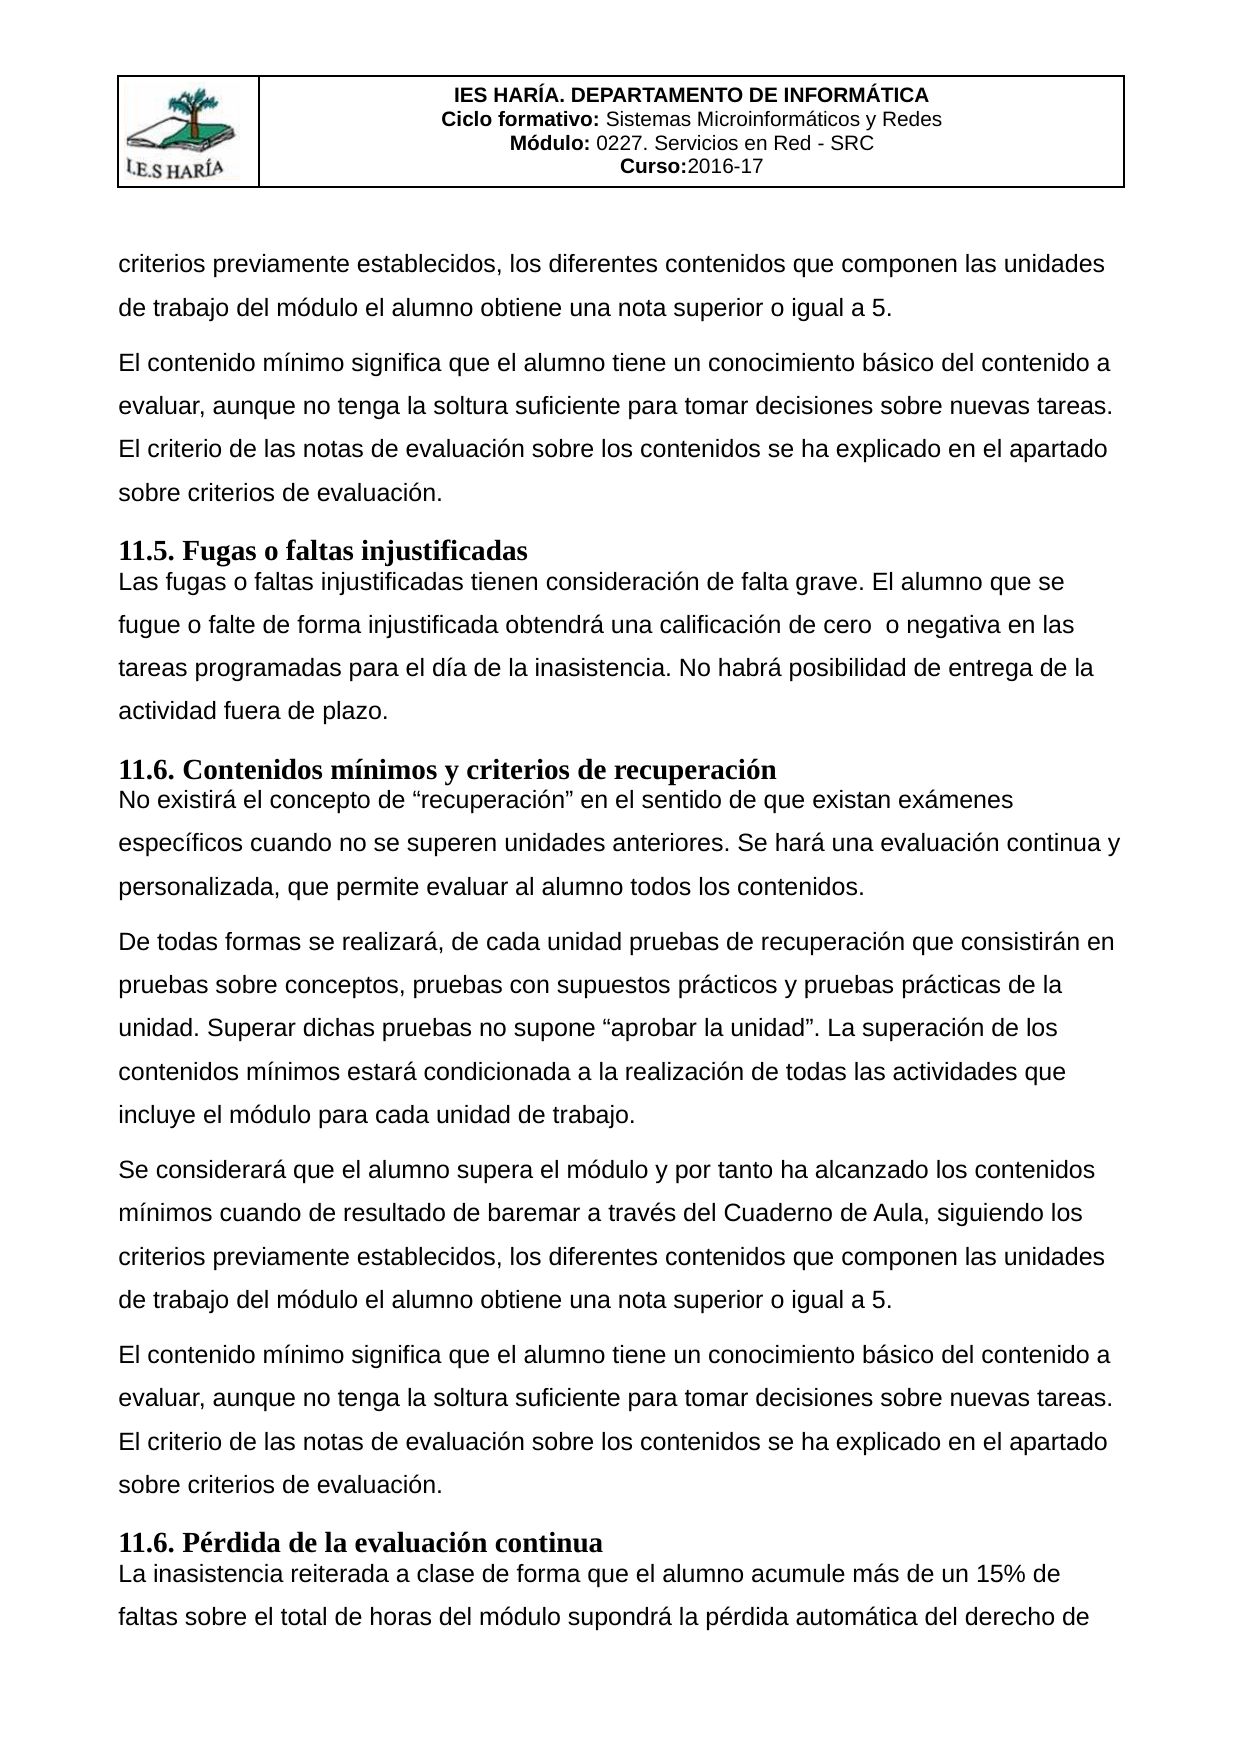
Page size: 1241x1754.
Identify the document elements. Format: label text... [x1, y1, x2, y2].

subtitle 11.6. Contenidos mínimos y criterios de recuperación [118, 752, 1122, 785]
text El contenido mínimo significa que el alumno tiene un conocimiento básico del contenido a evaluar, aunque no tenga la soltura suficiente para tomar decisiones sobre nuevas tareas. El criterio de las notas de evaluación sobre los contenidos se ha explicado en el apartado sobre criterios de evaluación. [118, 1340, 1122, 1498]
text De todas formas se realizará, de cada unidad pruebas de recuperación que consistirán en pruebas sobre conceptos, pruebas con supuestos prácticos y pruebas prácticas de la unidad. Superar dichas pruebas no supone “aprobar la unidad”. La superación de los contenidos mínimos estará condicionada a la realización de todas las actividades que incluye el módulo para cada unidad de trabajo. [118, 927, 1122, 1128]
subtitle 11.6. Pérdida de la evaluación continua [118, 1525, 1122, 1559]
picture [123, 82, 241, 180]
text Las fugas o faltas injustificadas tienen consideración de falta grave. El alumno que se fugue o falte de forma injustificada obtendrá una calificación de cero o negativa en las tareas programadas para el día de la inasistencia. No habrá posibilidad de entrega de la actividad fuera de plazo. [118, 567, 1122, 725]
subtitle 11.5. Fugas o faltas injustificadas [118, 533, 1122, 567]
text criterios previamente establecidos, los diferentes contenidos que componen las unidades de trabajo del módulo el alumno obtiene una nota superior o igual a 5. [118, 249, 1122, 321]
text Se considerará que el alumno supera el módulo y por tanto ha alcanzado los contenidos mínimos cuando de resultado de baremar a través del Cuaderno de Aula, siguiendo los criterios previamente establecidos, los diferentes contenidos que componen las unidades de trabajo del módulo el alumno obtiene una nota superior o igual a 5. [118, 1155, 1122, 1313]
text No existirá el concepto de “recuperación” en el sentido de que existan exámenes específicos cuando no se superen unidades anteriores. Se hará una evaluación continua y personalizada, que permite evaluar al alumno todos los contenidos. [118, 785, 1122, 900]
text La inasistencia reiterada a clase de forma que el alumno acumule más de un 15% de faltas sobre el total de horas del módulo supondrá la pérdida automática del derecho de [118, 1559, 1122, 1631]
text El contenido mínimo significa que el alumno tiene un conocimiento básico del contenido a evaluar, aunque no tenga la soltura suficiente para tomar decisiones sobre nuevas tareas. El criterio de las notas de evaluación sobre los contenidos se ha explicado en el apartado sobre criterios de evaluación. [118, 348, 1122, 506]
